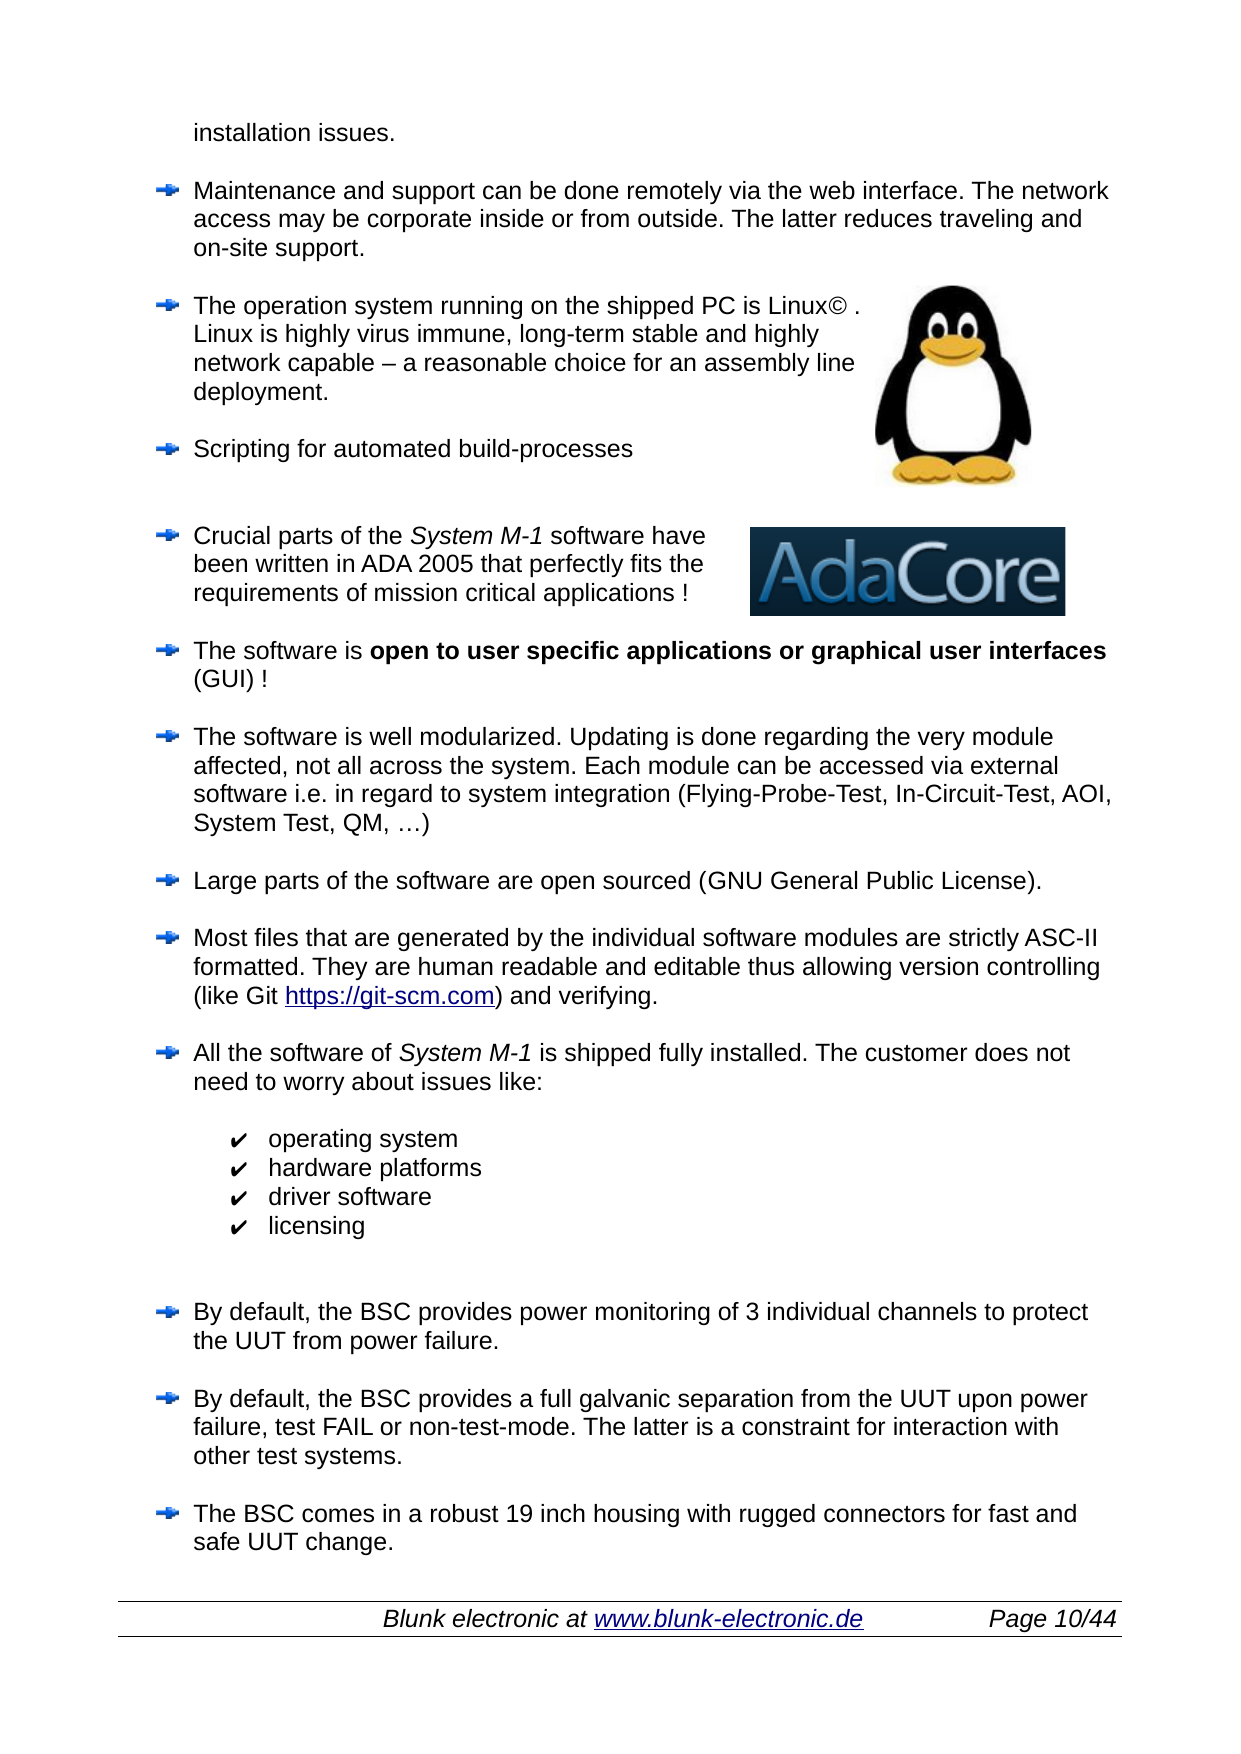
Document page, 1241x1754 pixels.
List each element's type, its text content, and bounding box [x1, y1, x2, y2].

list [1042, 434, 1122, 463]
list Large parts of the software are open sourced (GNU General Public License). [156, 866, 1122, 894]
picture [156, 1507, 179, 1519]
list The software is well modularized. Updating is done regarding the very module affected, not all across the system. Each module can be accessed via external software i.e. in regard to system integration (Flying-Probe-Test, In-Circuit-Test, AOI, System Test, QM, …) [156, 722, 1122, 837]
picture [156, 1392, 179, 1404]
list installation issues. [156, 118, 1122, 147]
list hardware platforms [231, 1153, 1122, 1182]
picture [156, 529, 179, 541]
list The operation system running on the shipped PC is Linux© . Linux is highly virus immune, long-term stable and highly network capable – a reasonable choice for an assembly line deployment. [156, 291, 866, 406]
picture [750, 527, 1066, 616]
picture [156, 730, 179, 742]
list [1042, 291, 1122, 406]
list The software is open to user specific applications or graphical user interfaces (GUI) ! [156, 636, 1122, 693]
picture [156, 184, 179, 196]
picture [156, 299, 179, 311]
picture [156, 1306, 179, 1318]
list By default, the BSC provides power monitoring of 3 individual channels to protect the UUT from power failure. [156, 1297, 1122, 1355]
picture [156, 443, 179, 455]
list Maintenance and support can be done remotely via the web interface. The network access may be corporate inside or from outside. The latter reduces traveling and on-site support. [156, 176, 1122, 262]
picture [156, 1046, 179, 1059]
list driver software [231, 1182, 1122, 1211]
list By default, the BSC provides a full galvanic separation from the UUT upon power failure, test FAIL or non-test-mode. The latter is a constraint for interaction with other test systems. [156, 1383, 1122, 1470]
picture [866, 276, 1042, 498]
list Most files that are generated by the individual software modules are strictly ASC-II formatted. They are human readable and editable thus allowing version controlling (like Git https://git-scm.com) and verifying. [156, 923, 1122, 1009]
list Scripting for automated build-processes [156, 434, 866, 463]
picture [156, 931, 179, 944]
list licensing [231, 1211, 1122, 1240]
picture [156, 644, 179, 656]
picture [156, 874, 179, 886]
list operating system [231, 1124, 1122, 1153]
list The BSC comes in a robust 19 inch housing with rugged connectors for fast and safe UUT change. [156, 1498, 1122, 1556]
list All the software of System M-1 is shipped fully installed. The customer does not need to worry about issues like: [156, 1038, 1122, 1096]
list Crucial parts of the System M-1 software have been written in ADA 2005 that perfectly fits the requirements of mission critical applications ! [156, 521, 1122, 607]
